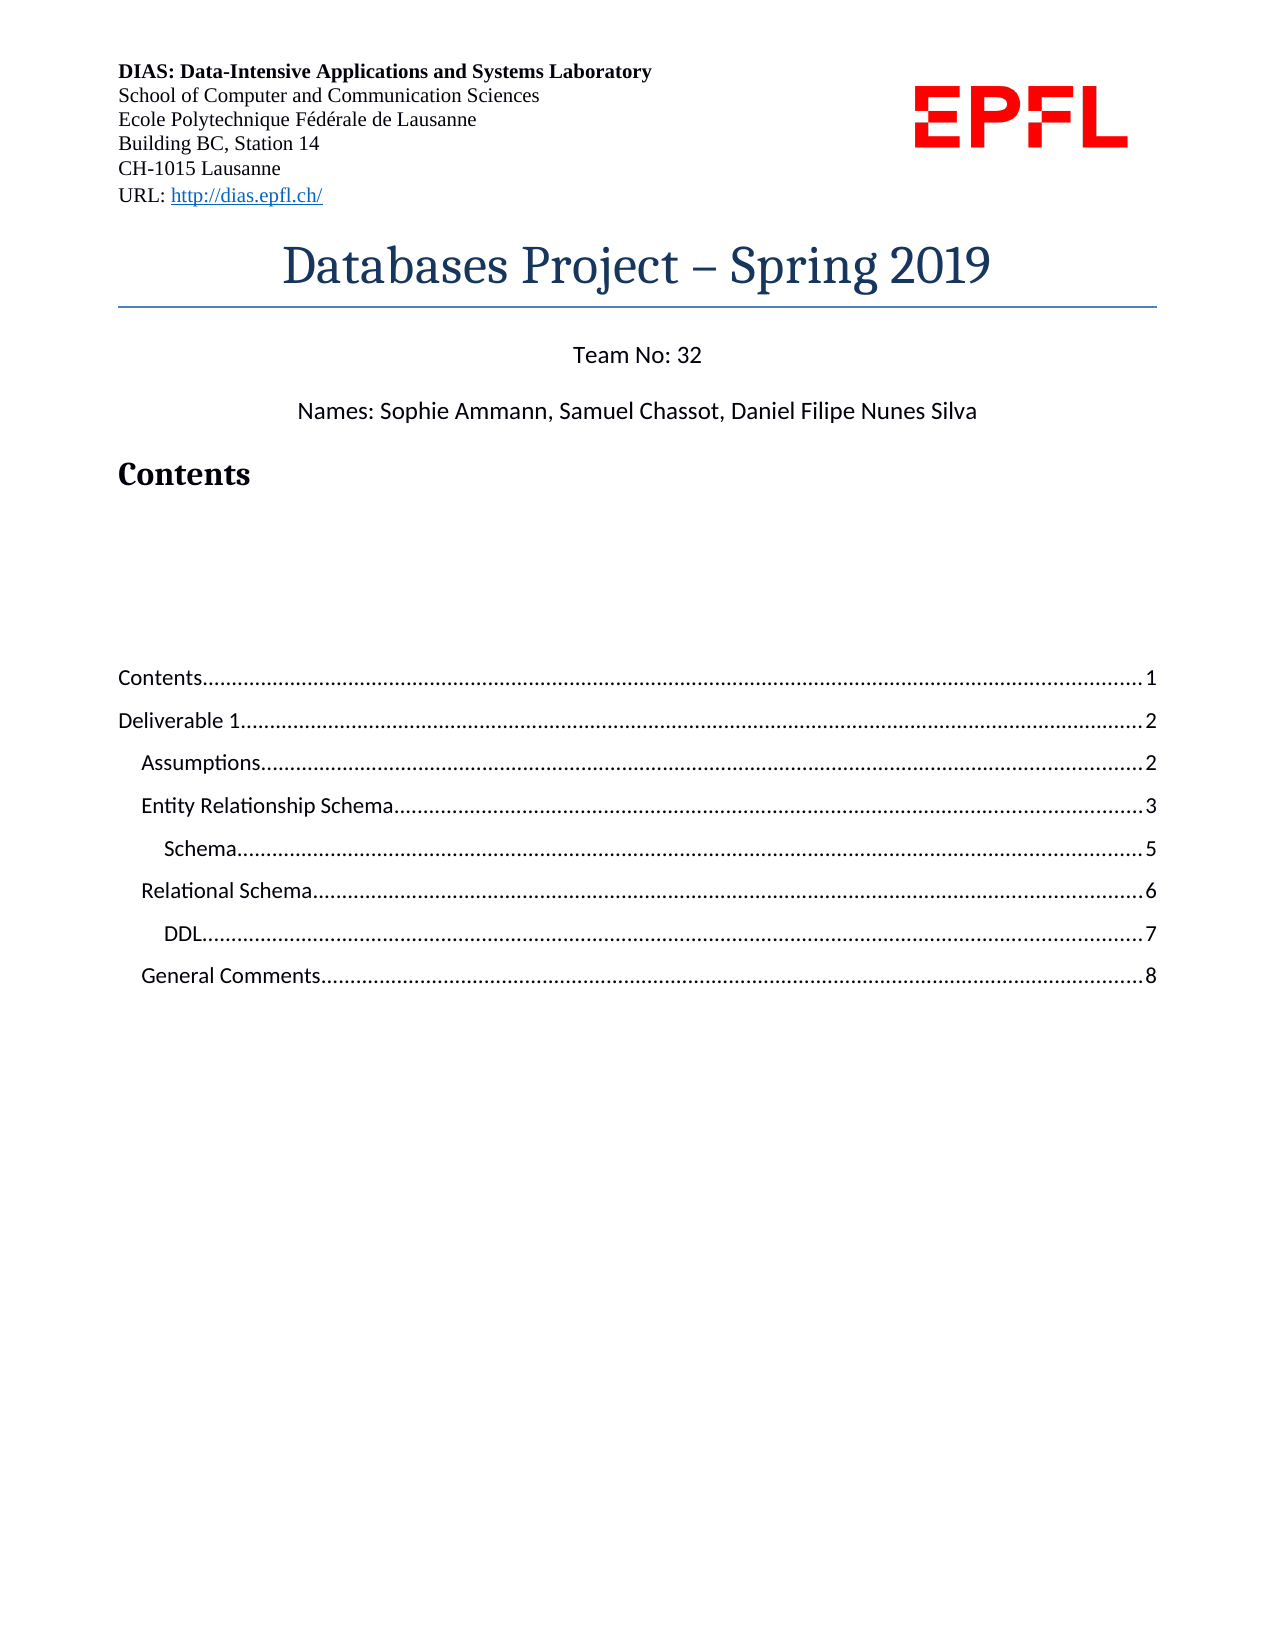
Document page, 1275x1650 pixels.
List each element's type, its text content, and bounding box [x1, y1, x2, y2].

text Team No: 32 [118, 339, 1157, 369]
text General Comments 8 [141, 961, 1157, 989]
text Entity Relationship Schema 3 [141, 791, 1157, 819]
text Contents 1 [118, 663, 1157, 691]
title Databases Project – Spring 2019 [118, 235, 1157, 306]
text Relational Schema 6 [141, 876, 1157, 904]
text DDL 7 [164, 919, 1157, 947]
text Schema 5 [164, 834, 1157, 862]
text Names: Sophie Ammann, Samuel Chassot, Daniel Filipe Nunes Silva [118, 395, 1157, 425]
text Deliverable 1 2 [118, 706, 1157, 734]
subtitle Contents [118, 455, 1157, 493]
text Assumptions 2 [141, 748, 1157, 776]
picture [888, 59, 1154, 174]
